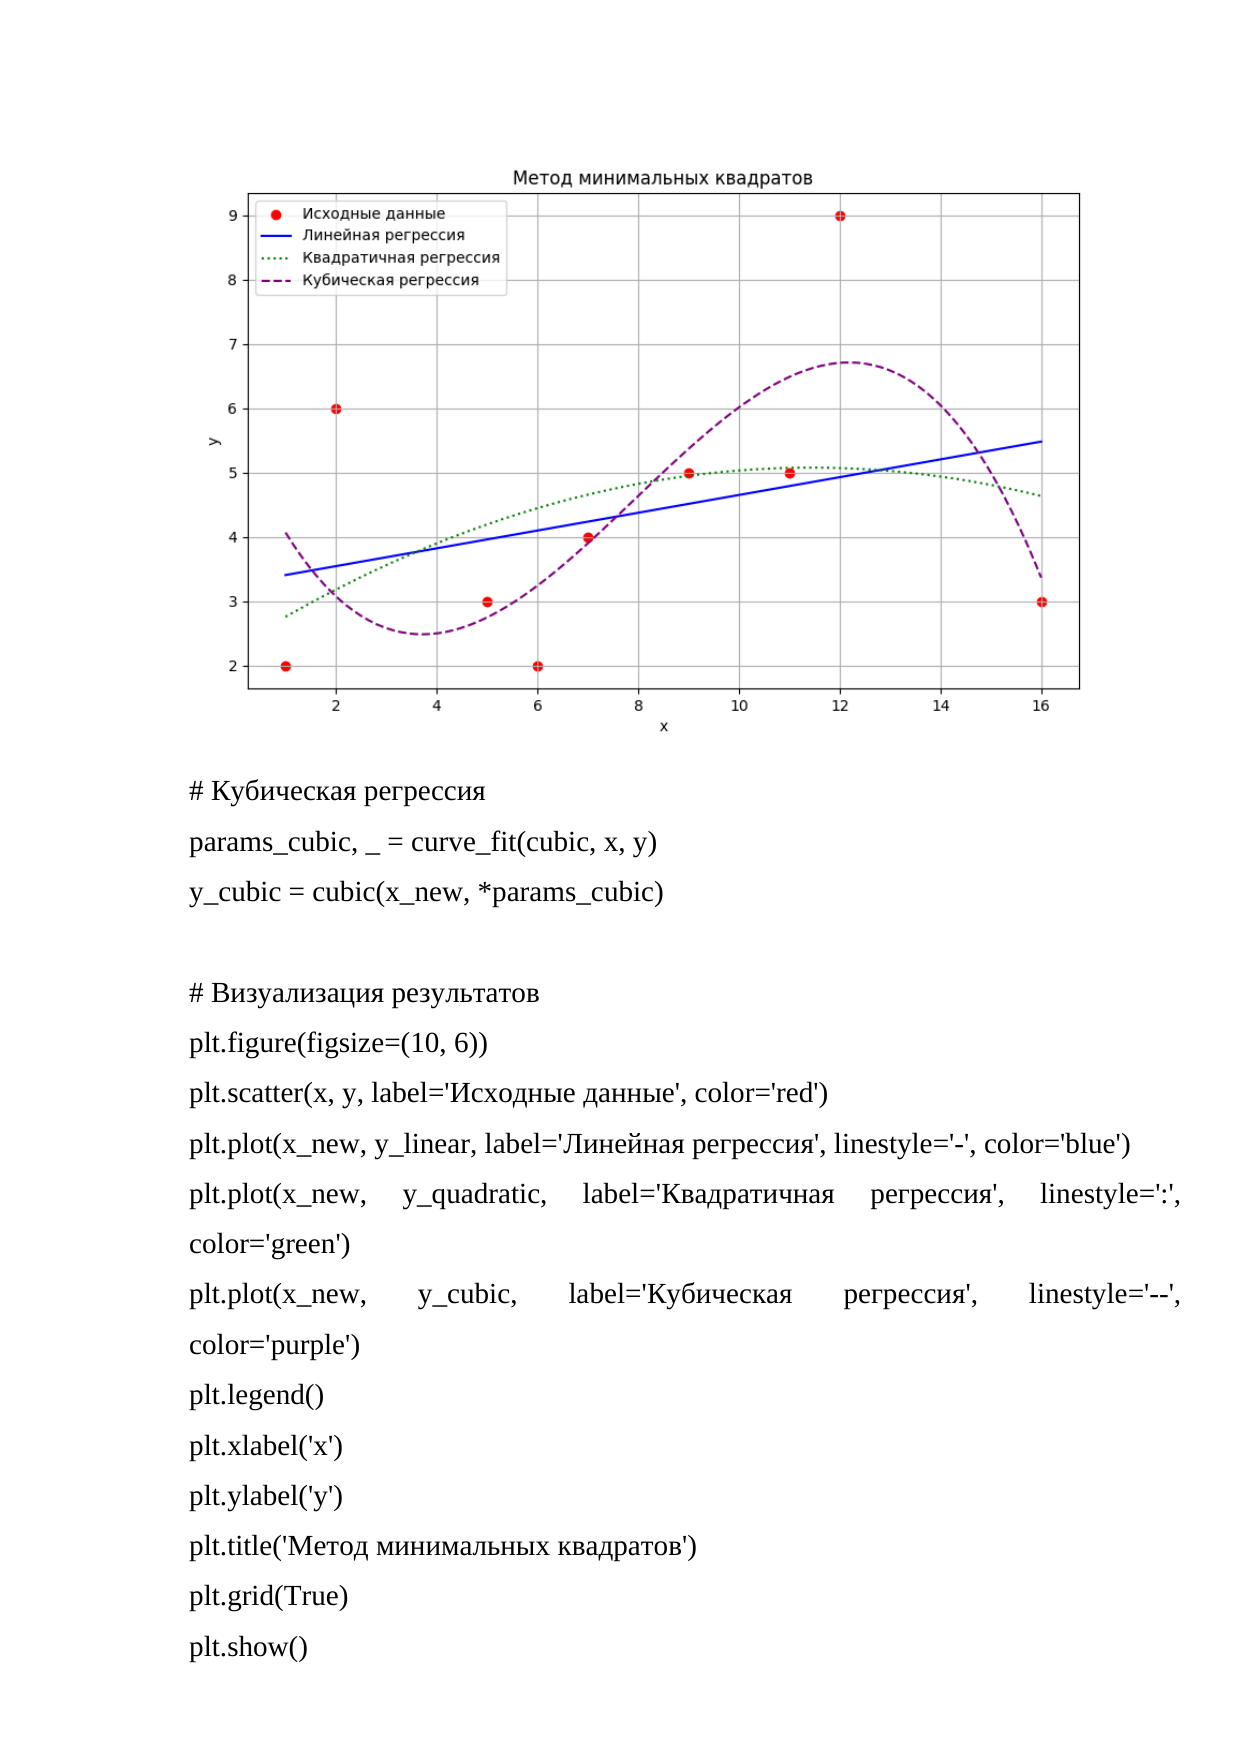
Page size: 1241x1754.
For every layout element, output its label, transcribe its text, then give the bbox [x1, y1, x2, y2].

text plt.plot(x_new, y_cubic, label='Кубическая регрессия', linestyle='--', color='purple') [189, 1277, 1181, 1361]
text plt.legend() [189, 1377, 1181, 1411]
text plt.grid(True) [189, 1578, 1181, 1612]
text # Кубическая регрессия [189, 757, 1181, 807]
text plt.xlabel('x') [189, 1428, 1181, 1461]
text plt.scatter(x, y, label='Исходные данные', color='red') [189, 1075, 1181, 1109]
text plt.figure(figsize=(10, 6)) [189, 1025, 1181, 1059]
text plt.title('Метод минимальных квадратов') [189, 1528, 1181, 1562]
text y_cubic = cubic(x_new, *params_cubic) [189, 874, 1181, 908]
text plt.show() [189, 1629, 1181, 1662]
text plt.plot(x_new, y_quadratic, label='Квадратичная регрессия', linestyle=':', color='green') [189, 1176, 1181, 1260]
text params_cubic, _ = curve_fit(cubic, x, y) [189, 824, 1181, 857]
text plt.plot(x_new, y_linear, label='Линейная регрессия', linestyle='-', color='blue') [189, 1126, 1181, 1159]
picture [118, 118, 1182, 757]
text plt.ylabel('y') [189, 1478, 1181, 1511]
text # Визуализация результатов [189, 975, 1181, 1008]
